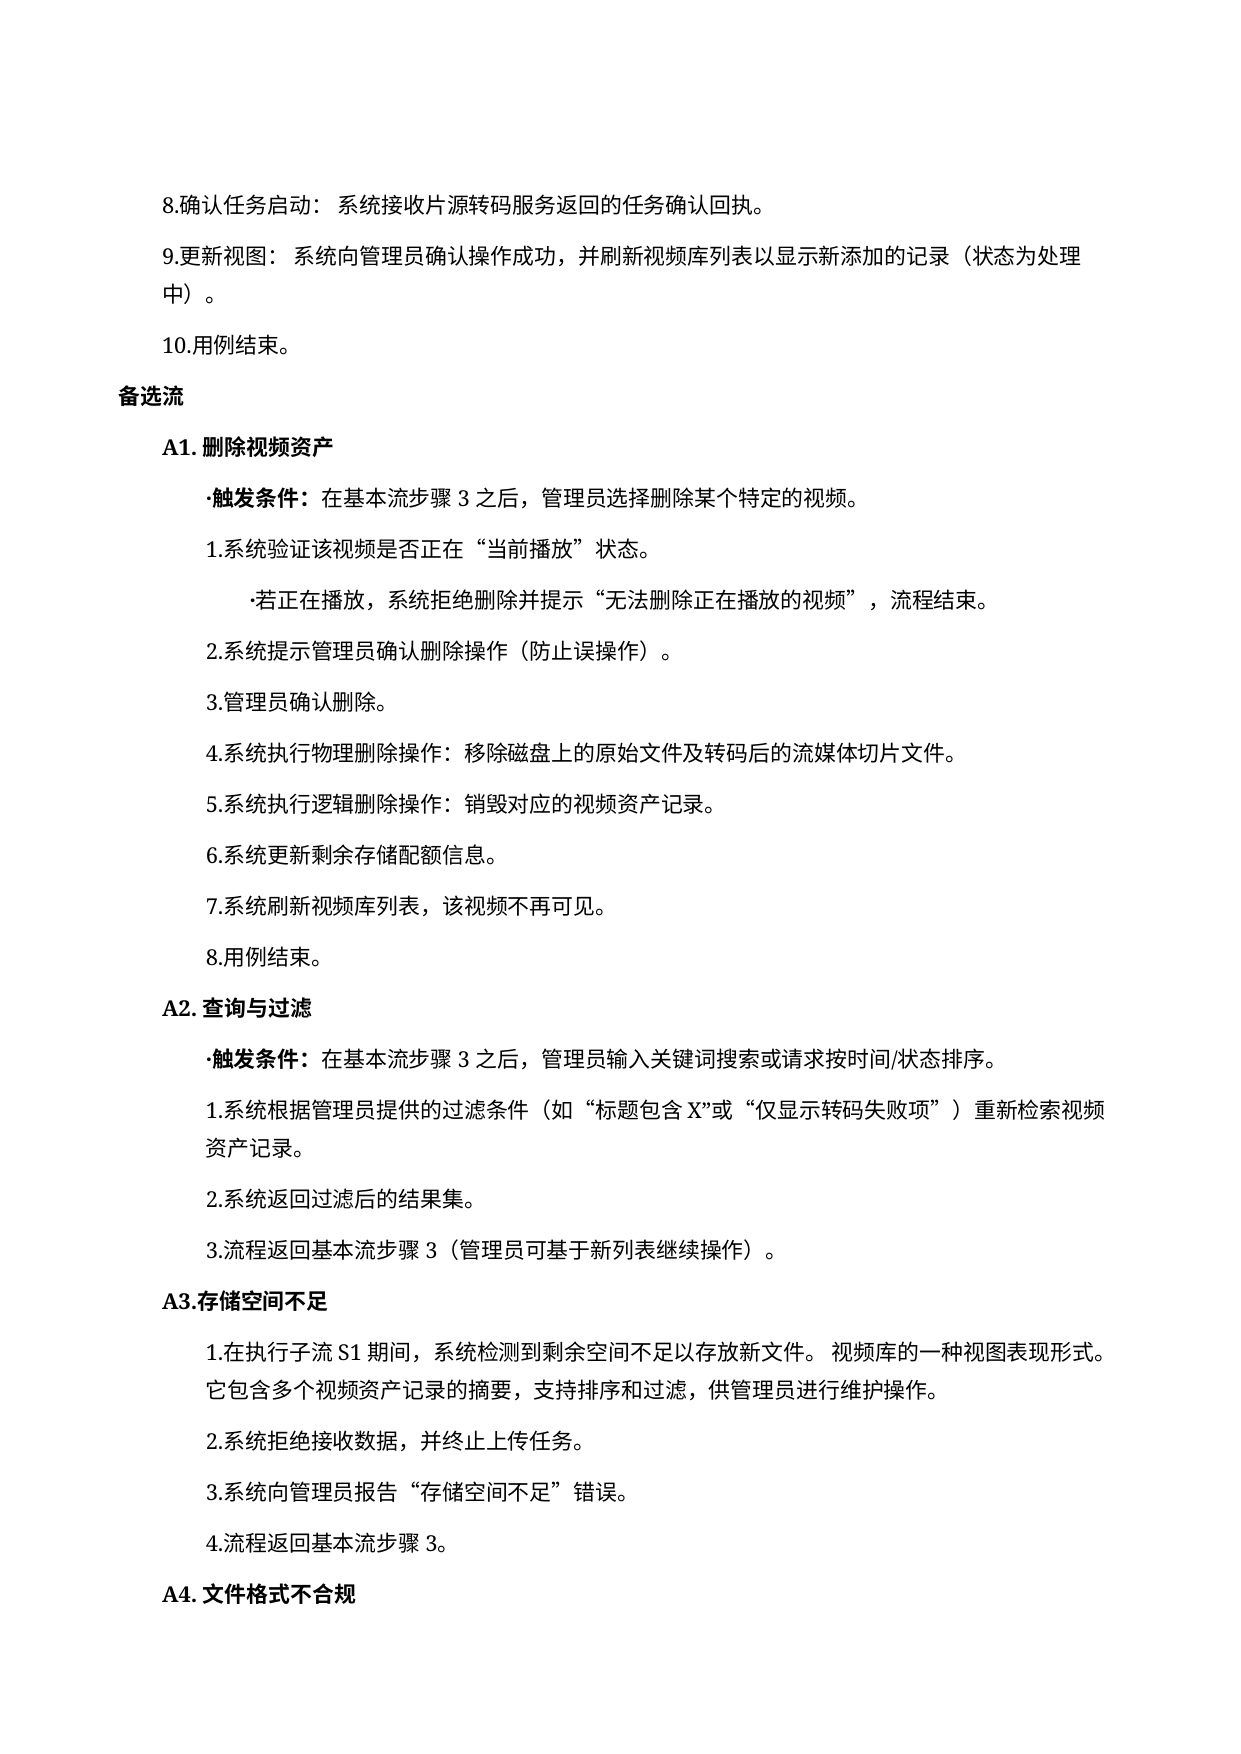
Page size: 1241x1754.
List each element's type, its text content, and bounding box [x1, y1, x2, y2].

text 备选流 [118, 379, 1122, 410]
text 8.确认任务启动： 系统接收片源转码服务返回的任务确认回执。 [118, 188, 1122, 219]
text 5.系统执行逻辑删除操作：销毁对应的视频资产记录。 [118, 787, 1122, 819]
text 2.系统拒绝接收数据，并终止上传任务。 [118, 1424, 1122, 1456]
text 7.系统刷新视频库列表，该视频不再可见。 [118, 889, 1122, 921]
text ·触发条件：在基本流步骤 3 之后，管理员输入关键词搜索或请求按时间/状态排序。 [118, 1042, 1122, 1074]
text ·触发条件：在基本流步骤 3 之后，管理员选择删除某个特定的视频。 [118, 481, 1122, 512]
text 6.系统更新剩余存储配额信息。 [118, 838, 1122, 870]
text A3.存储空间不足 [118, 1284, 1122, 1316]
text 1.系统根据管理员提供的过滤条件（如“标题包含X”或“仅显示转码失败项”）重新检索视频 资产记录。 [118, 1093, 1122, 1163]
text 8.用例结束。 [118, 940, 1122, 972]
text 4.流程返回基本流步骤 3。 [118, 1526, 1122, 1558]
text 3.管理员确认删除。 [118, 685, 1122, 717]
text A2. 查询与过滤 [118, 991, 1122, 1023]
text ·若正在播放，系统拒绝删除并提示“无法删除正在播放的视频”，流程结束。 [118, 583, 1122, 614]
text 4.系统执行物理删除操作：移除磁盘上的原始文件及转码后的流媒体切片文件。 [118, 736, 1122, 768]
text 2.系统提示管理员确认删除操作（防止误操作）。 [118, 634, 1122, 666]
text 1.系统验证该视频是否正在“当前播放”状态。 [118, 532, 1122, 563]
text 3.系统向管理员报告“存储空间不足”错误。 [118, 1475, 1122, 1507]
text 10.用例结束。 [118, 328, 1122, 359]
text 2.系统返回过滤后的结果集。 [118, 1182, 1122, 1214]
text A4. 文件格式不合规 [118, 1577, 1122, 1609]
text A1. 删除视频资产 [118, 429, 1122, 461]
text 1.在执行子流 S1 期间，系统检测到剩余空间不足以存放新文件。 视频库的一种视图表现形式。 它包含多个视频资产记录的摘要，支持排序和过滤，供管理员进行维护操作。 [118, 1335, 1122, 1405]
text 3.流程返回基本流步骤 3（管理员可基于新列表继续操作）。 [118, 1233, 1122, 1265]
text 9.更新视图： 系统向管理员确认操作成功，并刷新视频库列表以显示新添加的记录（状态为处理 中）。 [118, 239, 1122, 308]
